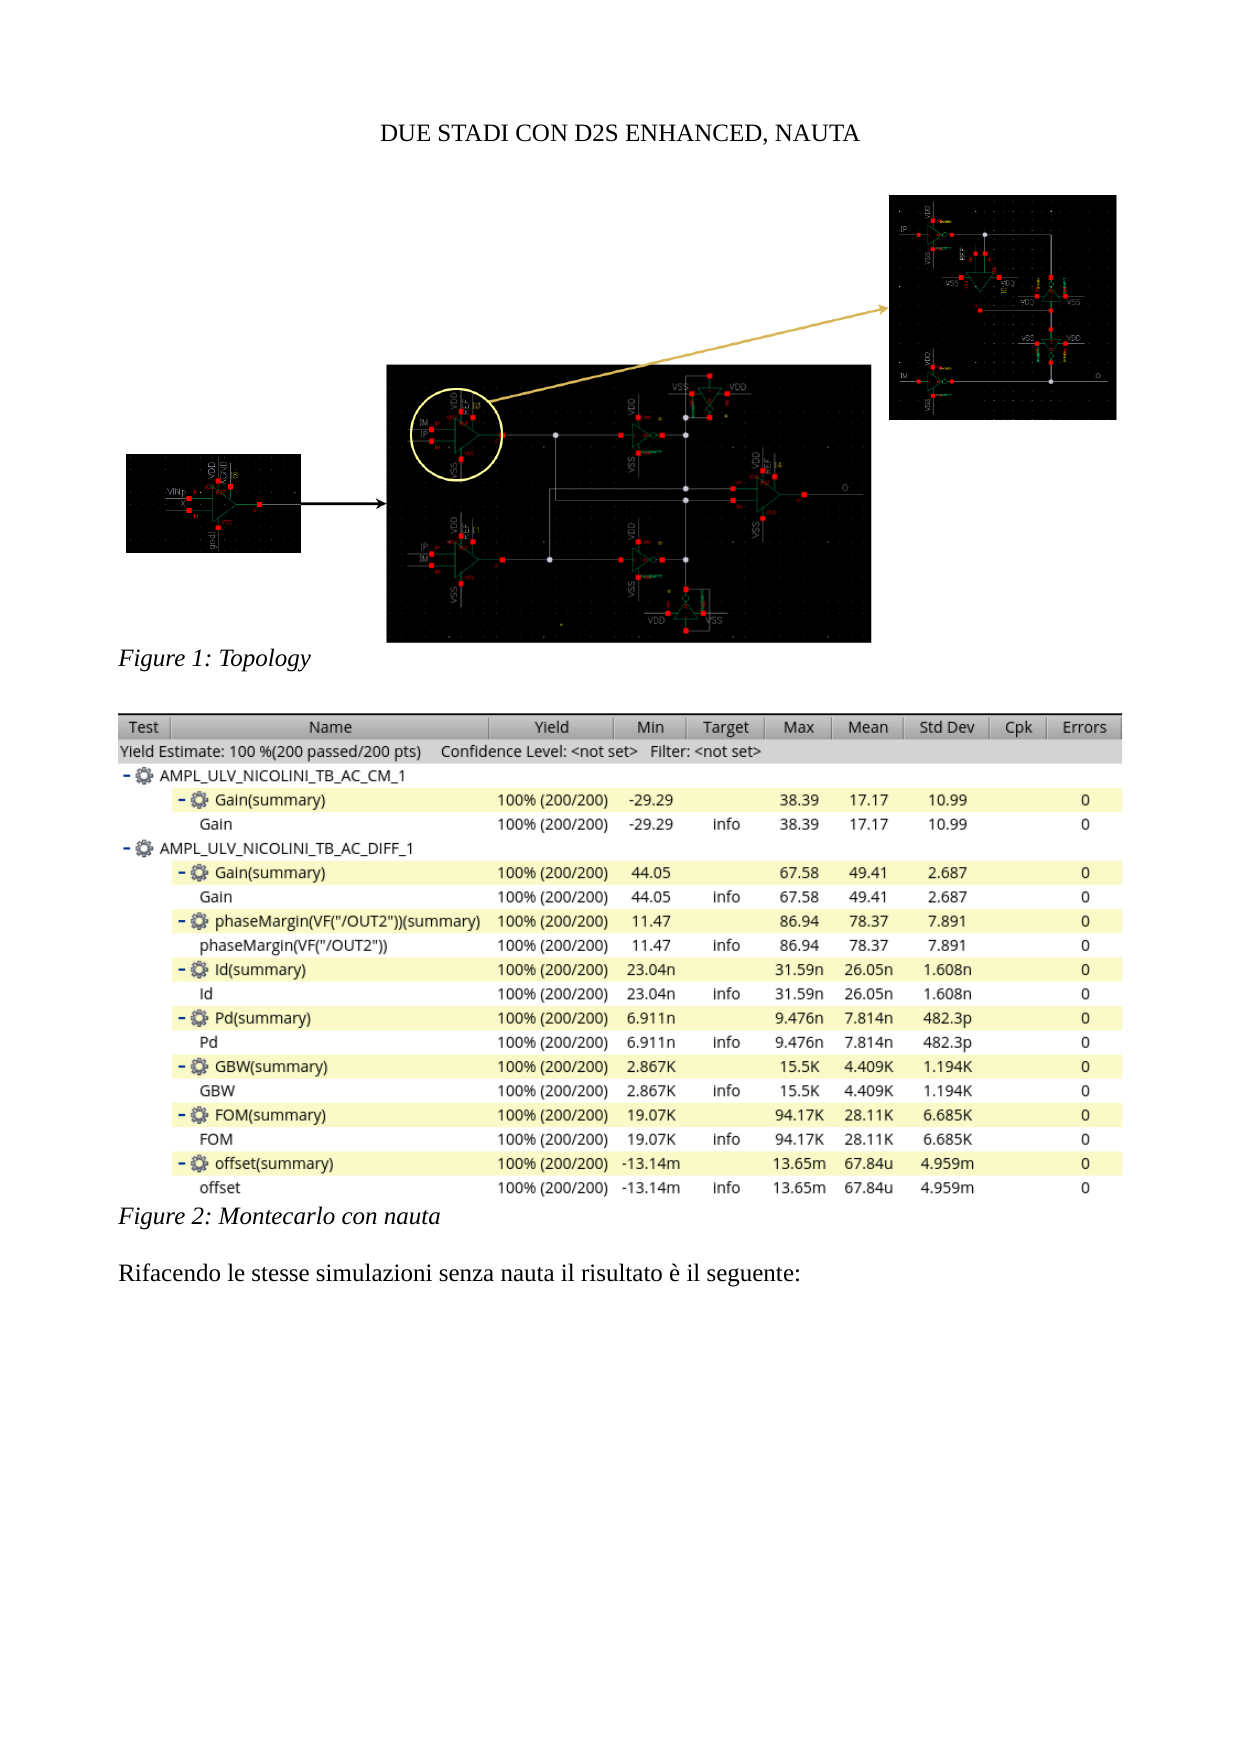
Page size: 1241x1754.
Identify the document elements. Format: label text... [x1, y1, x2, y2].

picture [118, 713, 1123, 1201]
text Figure 1: Topology [118, 644, 1122, 672]
text Figure 2: Montecarlo con nauta [118, 1201, 1122, 1230]
picture [118, 188, 1123, 644]
text Rifacendo le stesse simulazioni senza nauta il risultato è il seguente: [118, 1258, 1122, 1287]
text DUE STADI CON D2S ENHANCED, NAUTA [118, 118, 1122, 147]
